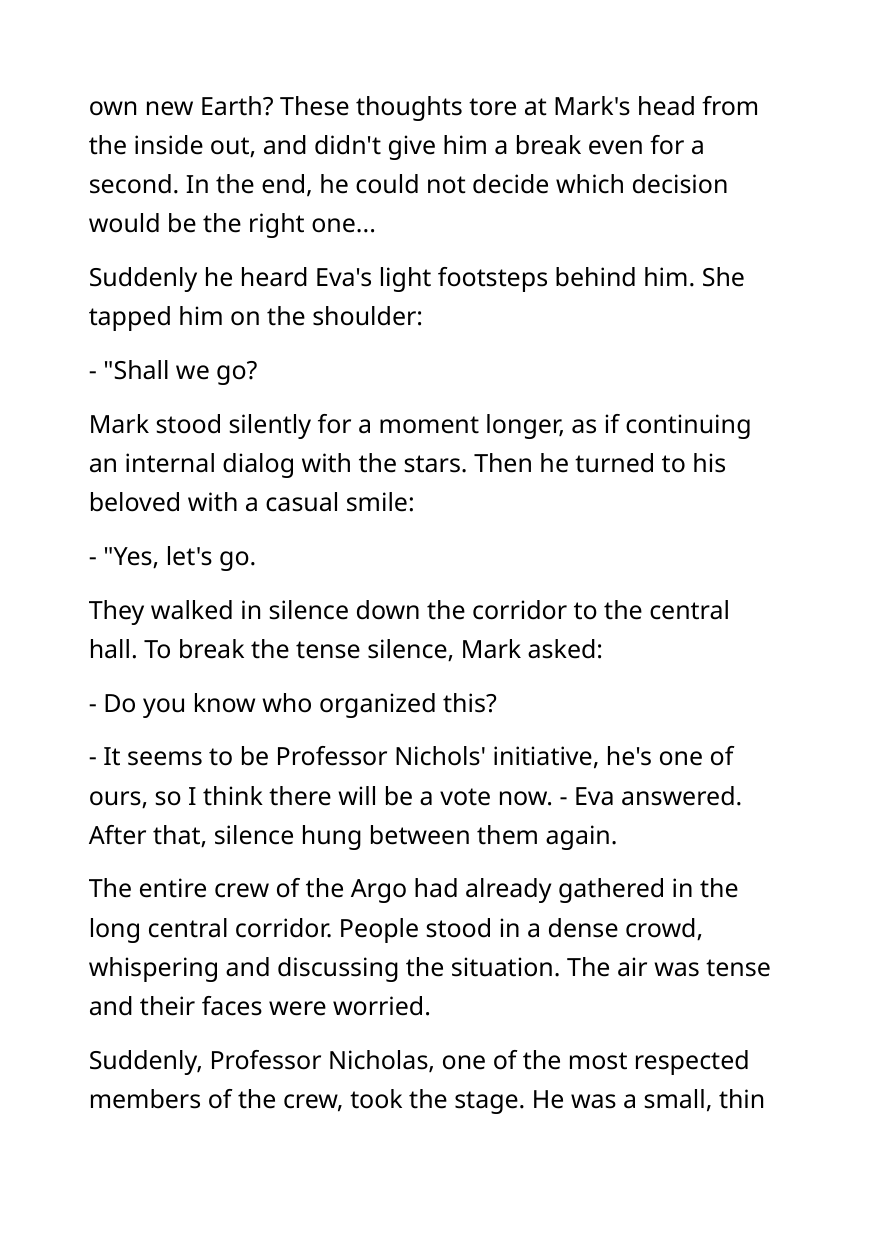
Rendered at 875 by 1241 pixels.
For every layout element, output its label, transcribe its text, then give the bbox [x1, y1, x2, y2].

text Suddenly, Professor Nicholas, one of the most respected members of the crew, took the stage. He was a small, thin [88, 1042, 786, 1116]
text - "Shall we go? [88, 353, 786, 387]
text Suddenly he heard Eva's light footsteps behind him. She tapped him on the shoulder: [88, 260, 786, 333]
text Mark stood silently for a moment longer, as if continuing an internal dialog with the stars. Then he turned to his beloved with a casual smile: [88, 406, 786, 519]
text The entire crew of the Argo had already gathered in the long central corridor. People stood in a dense crowd, whispering and discussing the situation. The air was tense and their faces were worried. [88, 871, 786, 1023]
text - "Yes, let's go. [88, 538, 786, 573]
text - It seems to be Professor Nichols' initiative, he's one of ours, so I think there will be a vote now. - Eva answered. After that, silence hung between them again. [88, 739, 786, 851]
text - Do you know who organized this? [88, 685, 786, 719]
text own new Earth? These thoughts tore at Mark's head from the inside out, and didn't give him a break even for a second. In the end, he could not decide which decision would be the right one... [88, 88, 786, 240]
text They walked in silence down the corridor to the central hall. To break the tense silence, Mark asked: [88, 592, 786, 666]
